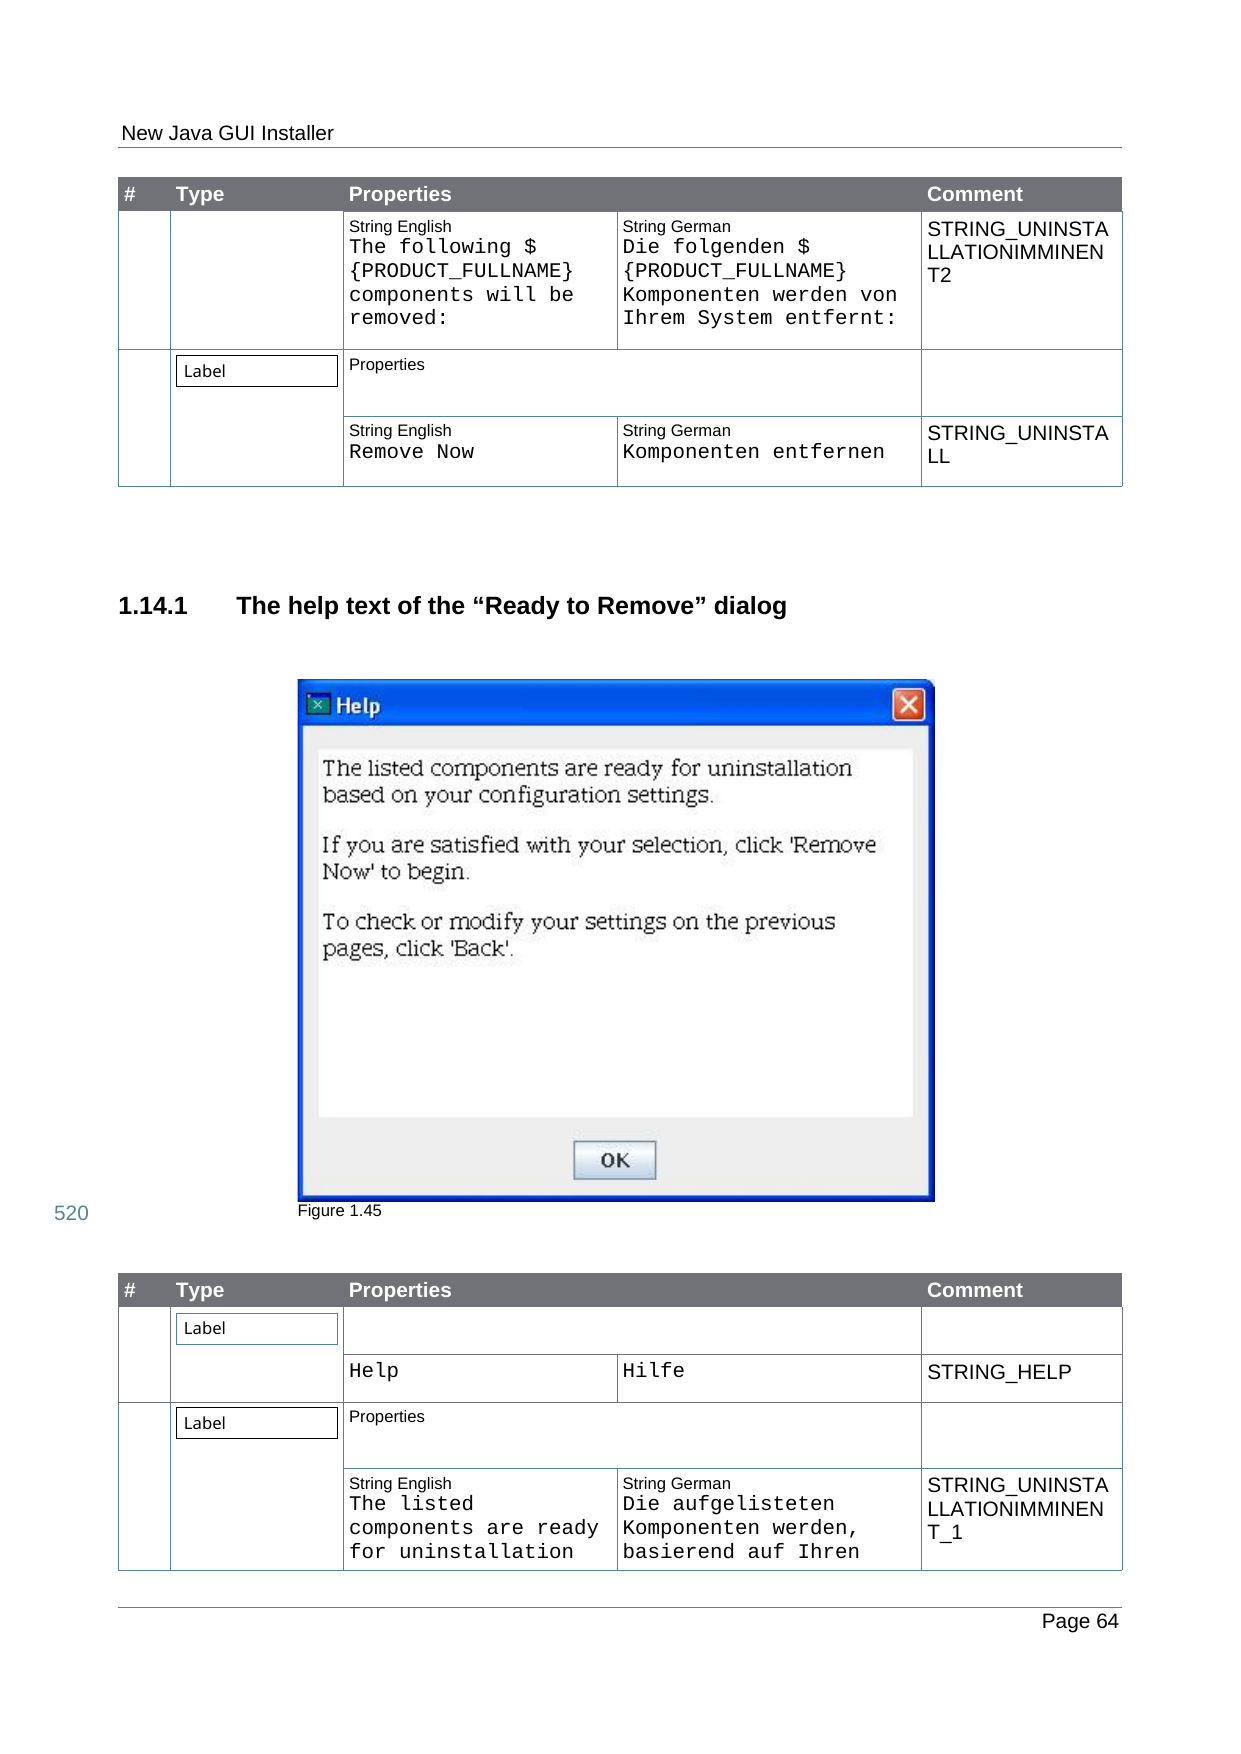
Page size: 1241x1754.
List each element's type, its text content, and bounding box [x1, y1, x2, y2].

table_header # [118, 177, 170, 211]
table_header Properties [344, 1403, 921, 1468]
subtitle The help text of the “Ready to Remove” dialog [118, 591, 1122, 619]
table_cell String German Komponenten entfernen [618, 417, 921, 486]
table_cell Help [344, 1355, 617, 1402]
table_cell <#> [119, 211, 170, 349]
table_header [922, 350, 1122, 416]
table_header Type [170, 1273, 343, 1307]
table_header Comment [921, 1273, 1122, 1307]
text Figure 1.45 [297, 1202, 935, 1220]
table_cell String German Die folgenden ${PRODUCT_FULLNAME} Komponenten werden von Ihrem System entfernt: [618, 212, 921, 349]
table_cell String German Die aufgelisteten Komponenten werden, basierend auf Ihren [618, 1469, 921, 1570]
table_cell [171, 211, 343, 349]
table_cell <#> [119, 350, 170, 486]
table_cell String English Remove Now [344, 417, 617, 486]
picture [297, 679, 935, 1202]
table_cell STRING_UNINSTALL [922, 417, 1122, 486]
table_header [922, 1403, 1122, 1468]
table_header Properties [343, 177, 921, 211]
table_cell [171, 1403, 343, 1570]
table_cell STRING_UNINSTALLATIONIMMINENT_1 [922, 1469, 1122, 1570]
table_cell <#> [119, 1307, 170, 1402]
table_header Properties [344, 350, 921, 416]
table_cell STRING_HELP [922, 1355, 1122, 1402]
table_header # [118, 1273, 170, 1307]
table_header Comment [921, 177, 1122, 211]
table_header [344, 1307, 921, 1354]
table_header Type [170, 177, 343, 211]
table_cell <#> [119, 1403, 170, 1570]
table_cell [171, 1307, 343, 1402]
table_cell String English The listed components are ready for uninstallation [344, 1469, 617, 1570]
table_header Properties [343, 1273, 921, 1307]
table_cell [171, 350, 343, 486]
table_cell Hilfe [618, 1355, 921, 1402]
table_cell String English The following ${PRODUCT_FULLNAME} components will be removed: [344, 212, 617, 349]
table_cell STRING_UNINSTALLATIONIMMINENT2 [922, 212, 1122, 349]
table_header [922, 1307, 1122, 1354]
